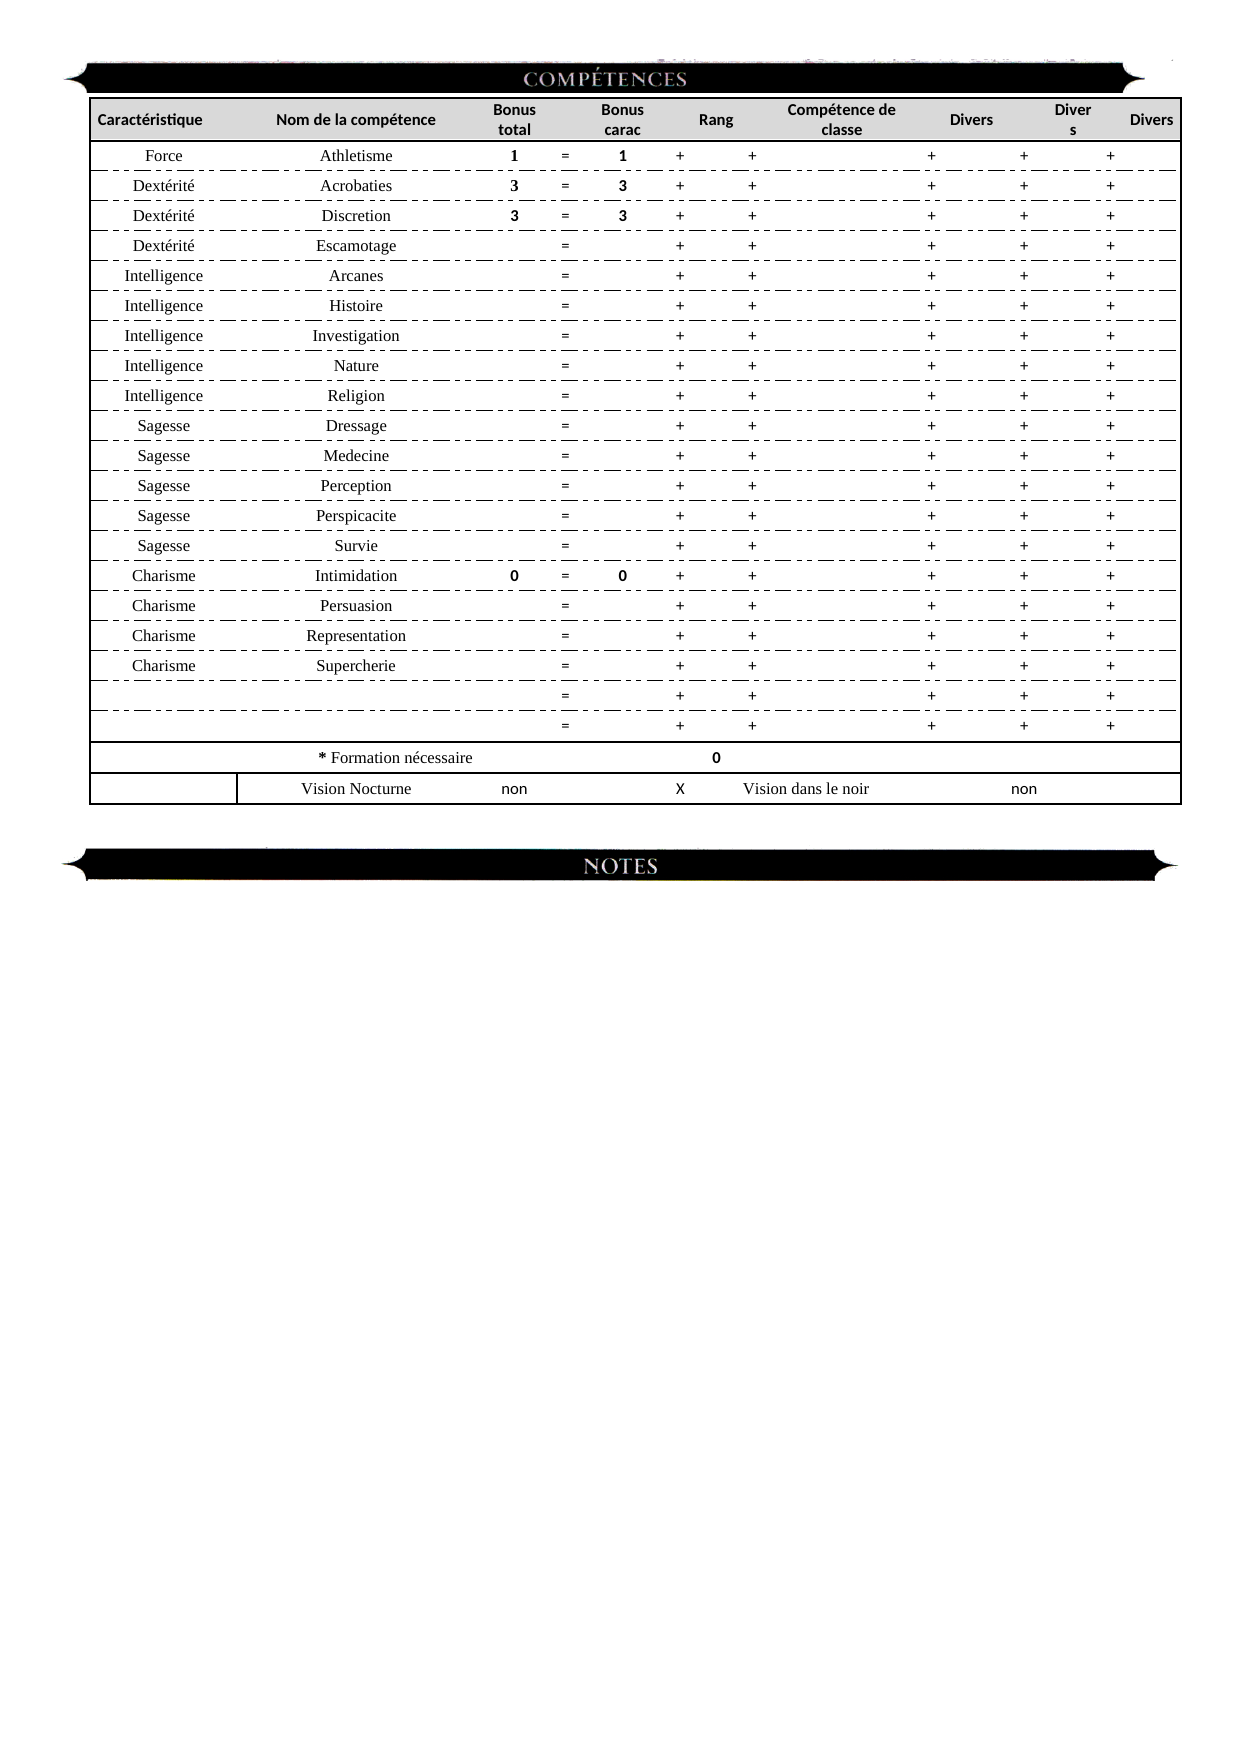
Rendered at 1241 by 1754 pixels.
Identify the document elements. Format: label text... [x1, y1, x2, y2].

table_cell + [1099, 170, 1122, 199]
table_cell = [554, 170, 577, 199]
table_cell [764, 410, 920, 439]
table_cell [1047, 500, 1099, 529]
table_cell [577, 500, 668, 529]
table_header Bonus carac [577, 99, 668, 139]
table_cell [1047, 380, 1099, 409]
table_cell 1 [577, 142, 668, 169]
table_cell [1122, 680, 1180, 709]
table_cell + [668, 440, 692, 469]
table_cell [554, 774, 577, 803]
table_cell 3 [577, 200, 668, 229]
table_cell [91, 680, 237, 709]
table_cell [1122, 350, 1180, 379]
table_cell = [554, 560, 577, 589]
table_cell [764, 710, 920, 741]
table_cell [1047, 560, 1099, 589]
table_cell [692, 560, 741, 589]
table_cell [1047, 620, 1099, 649]
table_cell [1047, 142, 1099, 169]
table_cell [942, 410, 1001, 439]
table_cell + [668, 710, 692, 741]
table_cell + [741, 290, 764, 319]
table_cell [475, 500, 554, 529]
table_cell + [920, 410, 942, 439]
table_cell [764, 380, 920, 409]
table_cell [942, 230, 1001, 259]
table_cell + [1099, 230, 1122, 259]
table_header Caractéristique [91, 99, 237, 139]
table_cell [1047, 530, 1099, 559]
table_cell Dressage [237, 410, 475, 439]
table_cell [1047, 650, 1099, 679]
table_cell + [1099, 500, 1122, 529]
table_header [554, 99, 577, 139]
table_cell Representation [237, 620, 475, 649]
table_cell non [1001, 774, 1047, 803]
table_cell Intelligence [91, 320, 237, 349]
table_cell + [741, 410, 764, 439]
table_cell Sagesse [91, 500, 237, 529]
table_cell + [668, 230, 692, 259]
table_cell [577, 774, 668, 803]
table_cell [942, 260, 1001, 289]
table_cell + [1099, 620, 1122, 649]
table_cell = [554, 440, 577, 469]
table_cell = [554, 650, 577, 679]
table_cell [577, 470, 668, 499]
table_cell 3 [475, 170, 554, 199]
table_cell [764, 170, 920, 199]
table_cell = [554, 530, 577, 559]
table_cell + [1099, 590, 1122, 619]
table_cell [942, 650, 1001, 679]
table_cell [692, 380, 741, 409]
table_cell + [668, 560, 692, 589]
table_cell [475, 620, 554, 649]
table_cell Intelligence [91, 260, 237, 289]
table_cell + [920, 650, 942, 679]
table_cell [942, 380, 1001, 409]
table_cell Charisme [91, 590, 237, 619]
table_cell = [554, 680, 577, 709]
table_cell = [554, 200, 577, 229]
table_cell + [920, 380, 942, 409]
table_cell [1047, 774, 1099, 803]
table_cell [692, 170, 741, 199]
table_cell [1047, 743, 1099, 772]
table_cell [577, 320, 668, 349]
table_cell = [554, 230, 577, 259]
table_cell [475, 290, 554, 319]
table_cell [1122, 620, 1180, 649]
table_cell [1047, 590, 1099, 619]
table_cell [475, 230, 554, 259]
table_cell [1122, 320, 1180, 349]
table_cell + [1001, 200, 1047, 229]
table_cell = [554, 410, 577, 439]
table_cell Dextérité [91, 230, 237, 259]
table_header [668, 99, 692, 139]
table_header Divers [1047, 99, 1099, 139]
table_cell [692, 530, 741, 559]
table_cell + [920, 440, 942, 469]
table_cell = [554, 380, 577, 409]
table_cell [577, 530, 668, 559]
table_cell + [1001, 560, 1047, 589]
table_cell [942, 170, 1001, 199]
table_cell Arcanes [237, 260, 475, 289]
table_cell + [920, 590, 942, 619]
table_header Divers [1122, 99, 1180, 139]
table_cell [1122, 200, 1180, 229]
table_cell + [668, 680, 692, 709]
table_cell + [920, 200, 942, 229]
table_cell [1122, 410, 1180, 439]
table_cell Survie [237, 530, 475, 559]
table_cell + [668, 142, 692, 169]
table_cell [1047, 320, 1099, 349]
table_cell [1122, 260, 1180, 289]
table_cell [1047, 200, 1099, 229]
table_cell + [741, 320, 764, 349]
table_cell [692, 620, 741, 649]
table_header Compétence de classe [764, 99, 920, 139]
table_cell + [741, 680, 764, 709]
table_cell Charisme [91, 620, 237, 649]
table_cell Charisme [91, 650, 237, 679]
table_cell Intimidation [237, 560, 475, 589]
table_cell + [1001, 470, 1047, 499]
table_cell * Formation nécessaire [237, 743, 554, 772]
table_cell + [1001, 530, 1047, 559]
table_cell [91, 774, 236, 803]
table_header [1001, 99, 1047, 139]
table_cell [1122, 440, 1180, 469]
table_cell + [1001, 170, 1047, 199]
table_cell + [741, 230, 764, 259]
table_cell [1122, 743, 1180, 772]
table_cell + [1001, 320, 1047, 349]
table_cell [91, 710, 237, 741]
table_cell + [920, 530, 942, 559]
table_cell 1 [475, 142, 554, 169]
table_cell + [1099, 710, 1122, 741]
table_cell + [1001, 590, 1047, 619]
table_cell = [554, 320, 577, 349]
table_cell [1047, 230, 1099, 259]
table_cell [577, 440, 668, 469]
table_cell Acrobaties [237, 170, 475, 199]
table_cell + [741, 470, 764, 499]
table_cell + [1099, 290, 1122, 319]
table_cell [475, 350, 554, 379]
table_cell + [668, 200, 692, 229]
table_cell [1122, 560, 1180, 589]
table_cell + [1099, 560, 1122, 589]
table_cell [1047, 170, 1099, 199]
table_cell + [1099, 680, 1122, 709]
table_cell [1122, 710, 1180, 741]
table_cell Sagesse [91, 410, 237, 439]
table_cell [1122, 590, 1180, 619]
table_cell [764, 440, 920, 469]
table_cell [764, 530, 920, 559]
table_cell + [741, 350, 764, 379]
table_cell [577, 410, 668, 439]
table_cell [942, 320, 1001, 349]
table_cell + [668, 380, 692, 409]
table_cell + [1099, 380, 1122, 409]
table_cell Perspicacite [237, 500, 475, 529]
table_cell [764, 320, 920, 349]
table_cell + [668, 530, 692, 559]
table_cell [577, 650, 668, 679]
table_header Rang [692, 99, 741, 139]
table_cell [475, 530, 554, 559]
table_cell [668, 743, 692, 772]
table_cell [692, 230, 741, 259]
table_cell [1047, 350, 1099, 379]
table_cell [577, 350, 668, 379]
table_cell [920, 774, 942, 803]
table_cell [764, 470, 920, 499]
table_cell Intelligence [91, 380, 237, 409]
table_cell Dextérité [91, 200, 237, 229]
table_cell [577, 680, 668, 709]
table_cell Nature [237, 350, 475, 379]
table_cell + [1099, 350, 1122, 379]
table_cell + [668, 650, 692, 679]
table_cell Investigation [237, 320, 475, 349]
table_cell + [920, 500, 942, 529]
table_cell + [1099, 440, 1122, 469]
table_cell [554, 743, 577, 772]
table_cell + [1001, 290, 1047, 319]
table_cell Sagesse [91, 530, 237, 559]
table_cell + [1001, 680, 1047, 709]
table_cell [942, 774, 1001, 803]
table_cell + [668, 320, 692, 349]
table_cell 0 [475, 560, 554, 589]
table_cell + [1001, 380, 1047, 409]
table_cell + [1099, 320, 1122, 349]
table_cell 0 [577, 560, 668, 589]
table_cell = [554, 142, 577, 169]
table_cell [741, 743, 764, 772]
table_cell [764, 142, 920, 169]
table_cell + [741, 200, 764, 229]
table_cell [942, 530, 1001, 559]
table_cell + [741, 440, 764, 469]
table_cell + [1001, 440, 1047, 469]
table_cell Histoire [237, 290, 475, 319]
table_cell + [920, 710, 942, 741]
table_cell Force [91, 142, 237, 169]
table_cell Intelligence [91, 350, 237, 379]
table_cell Medecine [237, 440, 475, 469]
table_cell + [920, 350, 942, 379]
table_cell [692, 200, 741, 229]
table_cell [942, 500, 1001, 529]
table_cell [475, 590, 554, 619]
table_cell [942, 142, 1001, 169]
table_cell + [668, 260, 692, 289]
table_cell Religion [237, 380, 475, 409]
table_cell [1099, 743, 1122, 772]
table_cell [764, 260, 920, 289]
table_cell [942, 680, 1001, 709]
table_cell + [1001, 710, 1047, 741]
table_cell [577, 230, 668, 259]
table_cell [764, 680, 920, 709]
table_cell + [1001, 350, 1047, 379]
table_cell 0 [692, 743, 741, 772]
table_cell [942, 350, 1001, 379]
table_cell [1047, 290, 1099, 319]
table_cell [1047, 410, 1099, 439]
table_cell = [554, 620, 577, 649]
table_cell = [554, 590, 577, 619]
table_cell [475, 320, 554, 349]
table_cell [764, 743, 920, 772]
table_cell [764, 560, 920, 589]
table_cell [475, 260, 554, 289]
table_header Bonus total [475, 99, 554, 139]
table_cell Persuasion [237, 590, 475, 619]
table_cell [1122, 380, 1180, 409]
table_cell [942, 200, 1001, 229]
table_cell + [668, 170, 692, 199]
table_cell Perception [237, 470, 475, 499]
table_cell + [920, 170, 942, 199]
table_cell [692, 320, 741, 349]
table_cell [1122, 530, 1180, 559]
table_cell [942, 620, 1001, 649]
table_cell [237, 710, 475, 741]
table_cell [764, 620, 920, 649]
table_cell [1047, 260, 1099, 289]
picture [59, 843, 1182, 881]
table_cell [692, 650, 741, 679]
table_cell + [1099, 650, 1122, 679]
table_cell [577, 710, 668, 741]
table_cell Dextérité [91, 170, 237, 199]
table_cell [764, 500, 920, 529]
table_cell + [741, 260, 764, 289]
table_cell [692, 680, 741, 709]
table_cell [1122, 142, 1180, 169]
table_cell + [1001, 142, 1047, 169]
table_cell [692, 440, 741, 469]
table_cell + [920, 142, 942, 169]
table_cell + [920, 320, 942, 349]
table_cell + [1099, 410, 1122, 439]
table_cell = [554, 290, 577, 319]
table_cell + [668, 350, 692, 379]
table_cell + [1099, 142, 1122, 169]
table_cell = [554, 260, 577, 289]
table_cell [475, 410, 554, 439]
table_cell [475, 710, 554, 741]
table_cell = [554, 500, 577, 529]
table_cell = [554, 350, 577, 379]
table_cell [1047, 680, 1099, 709]
table_cell + [668, 620, 692, 649]
table_cell + [1001, 230, 1047, 259]
table_cell [577, 620, 668, 649]
table_cell [942, 440, 1001, 469]
table_cell Escamotage [237, 230, 475, 259]
table_cell [692, 590, 741, 619]
table_cell Vision dans le noir [692, 774, 920, 803]
table_cell + [741, 620, 764, 649]
table_cell [577, 743, 668, 772]
table_cell [1122, 500, 1180, 529]
table_cell + [741, 650, 764, 679]
table_cell [1122, 650, 1180, 679]
table_cell [764, 200, 920, 229]
table_cell + [741, 590, 764, 619]
table_cell = [554, 710, 577, 741]
table_cell [942, 470, 1001, 499]
table_cell + [668, 470, 692, 499]
table_cell Sagesse [91, 470, 237, 499]
table_cell Intelligence [91, 290, 237, 319]
table_cell [577, 590, 668, 619]
table_cell + [1099, 470, 1122, 499]
table_cell + [920, 560, 942, 589]
table_cell X [668, 774, 692, 803]
table_cell [1122, 230, 1180, 259]
table_cell [692, 350, 741, 379]
table_header [1099, 99, 1122, 139]
table_cell + [1001, 260, 1047, 289]
table_cell + [1001, 410, 1047, 439]
table_cell + [741, 530, 764, 559]
table_cell + [668, 410, 692, 439]
table_cell + [668, 290, 692, 319]
table_cell [475, 650, 554, 679]
table_cell Vision Nocturne [238, 774, 475, 803]
table_cell + [668, 590, 692, 619]
table_cell [577, 380, 668, 409]
table_cell [692, 260, 741, 289]
table_header [920, 99, 942, 139]
table_cell [692, 470, 741, 499]
table_cell Sagesse [91, 440, 237, 469]
table_cell [475, 680, 554, 709]
table_cell [1047, 710, 1099, 741]
table_cell + [1001, 650, 1047, 679]
table_cell = [554, 470, 577, 499]
table_cell [942, 710, 1001, 741]
table_cell + [741, 710, 764, 741]
table_cell [764, 650, 920, 679]
table_cell Charisme [91, 560, 237, 589]
table_cell 3 [577, 170, 668, 199]
table_cell + [920, 230, 942, 259]
table_cell [1122, 290, 1180, 319]
table_cell + [741, 560, 764, 589]
table_cell [692, 410, 741, 439]
table_cell [475, 470, 554, 499]
table_cell 3 [475, 200, 554, 229]
table_cell [1122, 170, 1180, 199]
table_cell + [1099, 530, 1122, 559]
table_cell [764, 350, 920, 379]
table_cell [692, 500, 741, 529]
table_cell [942, 590, 1001, 619]
table_cell [1099, 774, 1122, 803]
table_cell + [741, 170, 764, 199]
table_cell [577, 260, 668, 289]
table_cell + [1099, 260, 1122, 289]
table_cell + [741, 380, 764, 409]
table_cell + [1001, 500, 1047, 529]
table_cell [692, 290, 741, 319]
table_cell [764, 290, 920, 319]
table_cell + [920, 260, 942, 289]
table_cell Athletisme [237, 142, 475, 169]
table_cell [692, 142, 741, 169]
table_cell [577, 290, 668, 319]
table_cell [764, 590, 920, 619]
table_cell [942, 743, 1001, 772]
table_cell + [920, 620, 942, 649]
table_cell [91, 743, 237, 772]
table_header [741, 99, 764, 139]
picture [65, 59, 1150, 97]
table_cell + [920, 680, 942, 709]
table_cell [920, 743, 942, 772]
table_cell Supercherie [237, 650, 475, 679]
table_cell Discretion [237, 200, 475, 229]
table_cell [475, 440, 554, 469]
table_cell + [741, 500, 764, 529]
table_header Divers [942, 99, 1001, 139]
table_cell + [920, 470, 942, 499]
table_cell [764, 230, 920, 259]
table_cell + [1099, 200, 1122, 229]
table_cell [1001, 743, 1047, 772]
table_cell + [741, 142, 764, 169]
table_cell non [475, 774, 554, 803]
table_cell + [1001, 620, 1047, 649]
table_cell + [920, 290, 942, 319]
table_cell [692, 710, 741, 741]
table_cell [942, 290, 1001, 319]
table_cell [942, 560, 1001, 589]
table_cell [475, 380, 554, 409]
table_cell [237, 680, 475, 709]
table_cell [1047, 470, 1099, 499]
table_cell [1122, 774, 1180, 803]
table_cell [1122, 470, 1180, 499]
table_cell + [668, 500, 692, 529]
table_header Nom de la compétence [237, 99, 475, 139]
table_cell [1047, 440, 1099, 469]
